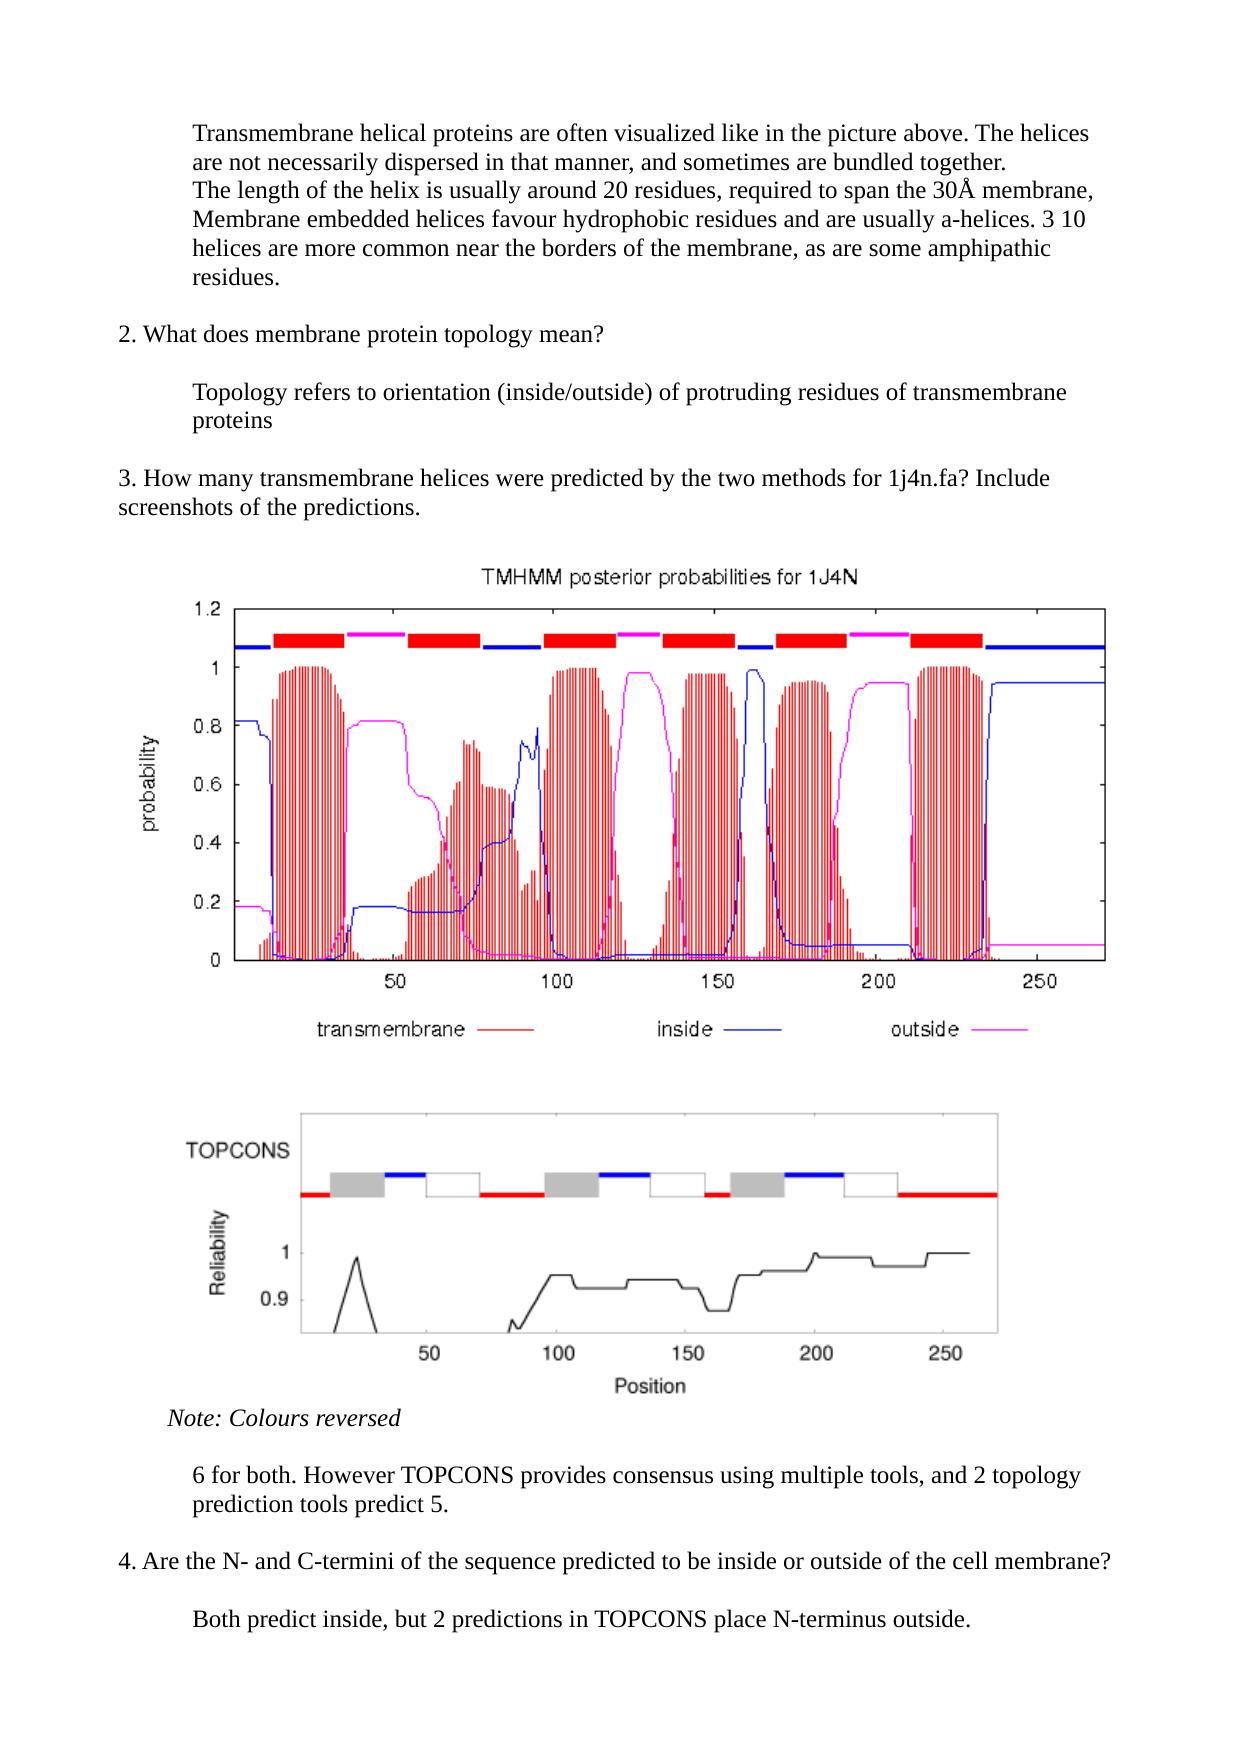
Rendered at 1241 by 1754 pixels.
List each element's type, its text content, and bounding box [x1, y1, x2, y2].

text 6 for both. However TOPCONS provides consensus using multiple tools, and 2 topology prediction tools predict 5. [118, 1460, 1122, 1518]
text 4. Are the N- and C-termini of the sequence predicted to be inside or outside of the cell membrane? [118, 1546, 1122, 1575]
text 3. How many transmembrane helices were predicted by the two methods for 1j4n.fa? Include screenshots of the predictions. [118, 463, 1122, 521]
text Both predict inside, but 2 predictions in TOPCONS place N-terminus outside. [118, 1604, 1122, 1633]
text Transmembrane helical proteins are often visualized like in the picture above. The helices are not necessarily dispersed in that manner, and sometimes are bundled together. [118, 118, 1122, 176]
picture [167, 1085, 1074, 1403]
text The length of the helix is usually around 20 residues, required to span the 30Å membrane, Membrane embedded helices favour hydrophobic residues and are usually a-helices. 3 10 helices are more common near the borders of the membrane, as are some amphipathic residues. [118, 176, 1122, 291]
text 2. What does membrane protein topology mean? [118, 319, 1122, 348]
picture [118, 549, 1123, 1045]
text Note: Colours reversed [167, 1403, 1073, 1431]
text Topology refers to orientation (inside/outside) of protruding residues of transmembrane proteins [118, 377, 1122, 434]
